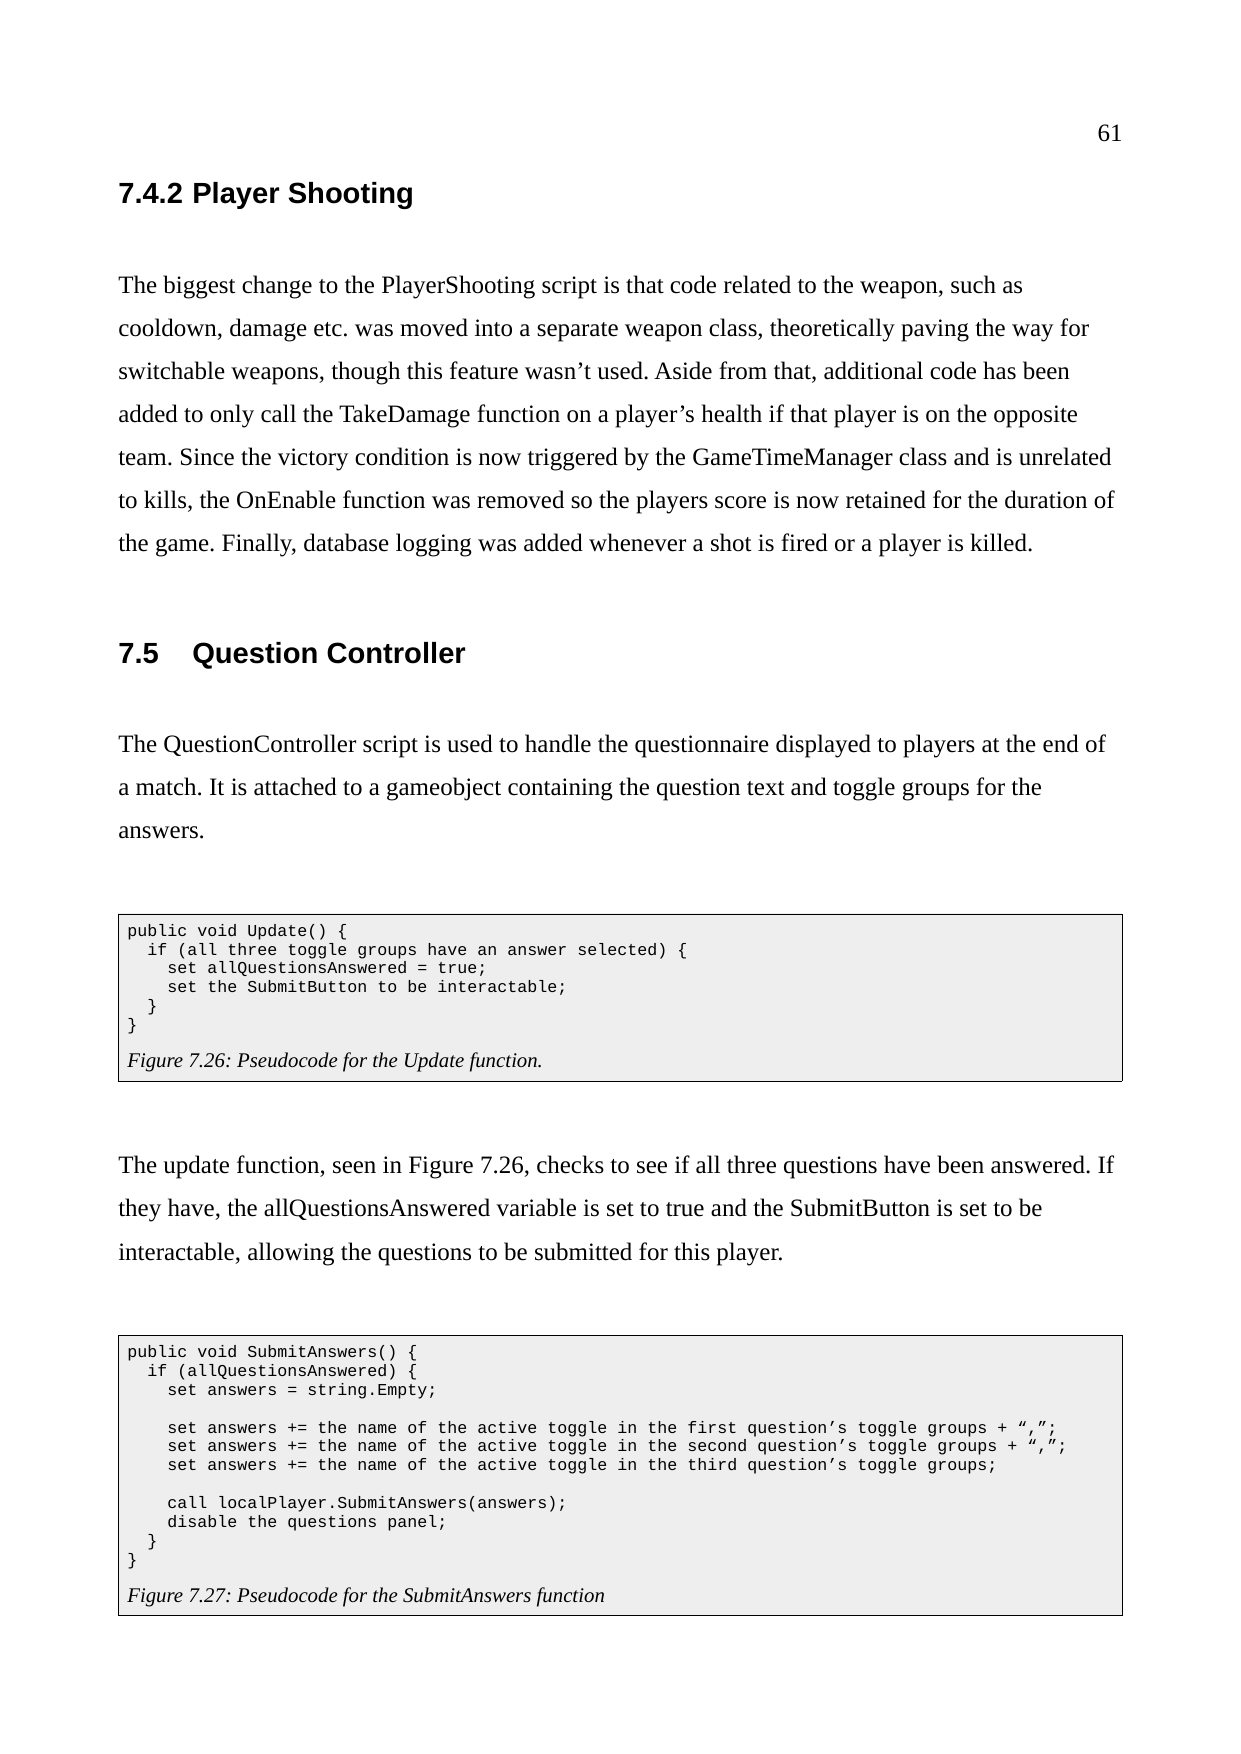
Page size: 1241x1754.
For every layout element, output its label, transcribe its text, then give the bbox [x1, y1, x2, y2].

text } [127, 1532, 1113, 1551]
subtitle Question Controller [118, 636, 1122, 669]
text set allQuestionsAnswered = true; [127, 960, 1113, 979]
subtitle Player Shooting [118, 176, 1122, 210]
text disable the questions panel; [127, 1513, 1113, 1532]
text Figure 7.26: Pseudocode for the Update function. [127, 1048, 1113, 1072]
text The update function, seen in Figure 7.26, checks to see if all three questions have been answered. If they have, the allQuestionsAnswered variable is set to true and the SubmitButton is set to be interactable, allowing the questions to be submitted for this player. [118, 1150, 1122, 1265]
text } [127, 1551, 1113, 1570]
text set answers = string.Empty; [127, 1381, 1113, 1400]
text if (allQuestionsAnswered) { [127, 1363, 1113, 1381]
text public void Update() { [127, 922, 1113, 941]
text public void SubmitAnswers() { [127, 1344, 1113, 1363]
text set the SubmitButton to be interactable; [127, 979, 1113, 998]
text The biggest change to the PlayerShooting script is that code related to the weapon, such as cooldown, damage etc. was moved into a separate weapon class, theoretically paving the way for switchable weapons, though this feature wasn’t used. Aside from that, additional code has been added to only call the TakeDamage function on a player’s health if that player is on the opposite team. Since the victory condition is now triggered by the GameTimeManager class and is unrelated to kills, the OnEnable function was removed so the players score is now retained for the duration of the game. Finally, database logging was added whenever a shot is fired or a player is killed. [118, 270, 1122, 557]
text } [127, 998, 1113, 1017]
text set answers += the name of the active toggle in the third question’s toggle groups; [127, 1457, 1113, 1476]
text set answers += the name of the active toggle in the first question’s toggle groups + “,”; [127, 1419, 1113, 1438]
text Figure 7.27: Pseudocode for the SubmitAnswers function [127, 1582, 1113, 1607]
text } [127, 1017, 1113, 1036]
text The QuestionController script is used to handle the questionnaire displayed to players at the end of a match. It is attached to a gameobject containing the question text and toggle groups for the answers. [118, 729, 1122, 844]
text call localPlayer.SubmitAnswers(answers); [127, 1494, 1113, 1513]
text if (all three toggle groups have an answer selected) { [127, 941, 1113, 960]
text set answers += the name of the active toggle in the second question’s toggle groups + “,”; [127, 1438, 1113, 1457]
